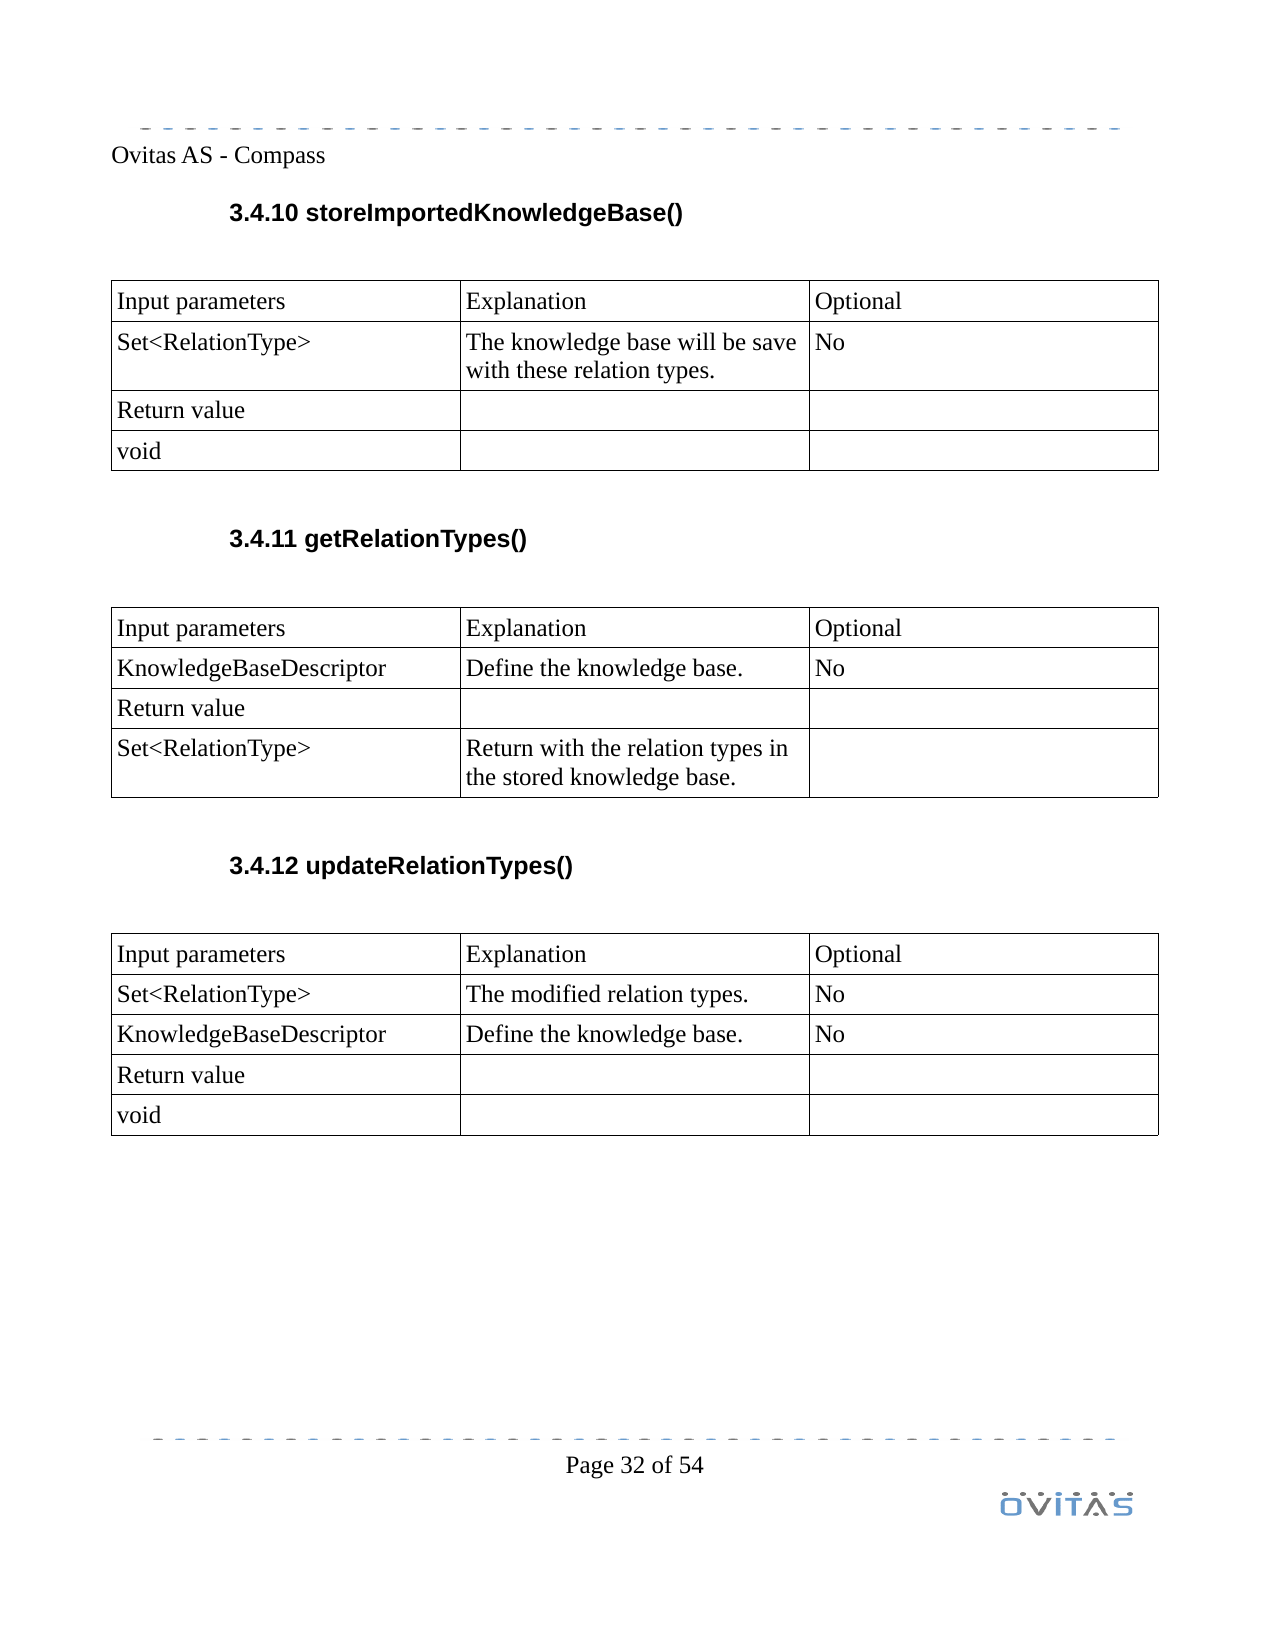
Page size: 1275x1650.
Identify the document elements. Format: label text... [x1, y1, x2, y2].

table_cell Return value [112, 1055, 460, 1094]
table_header Input parameters [112, 281, 460, 321]
table_header Explanation [461, 934, 809, 973]
table_cell Return with the relation types in the stored knowledge base. [461, 729, 809, 797]
table_header Optional [810, 281, 1158, 321]
table_header Input parameters [112, 934, 460, 973]
table_cell No [810, 648, 1158, 687]
table_cell [461, 391, 809, 430]
table_header Explanation [461, 608, 809, 647]
table_cell KnowledgeBaseDescriptor [112, 648, 460, 687]
table_header Explanation [461, 281, 809, 321]
table_cell [810, 391, 1158, 430]
table_header Optional [810, 608, 1158, 647]
table_cell [461, 1095, 809, 1135]
table_cell Set<RelationType> [112, 975, 460, 1014]
table_cell Return value [112, 391, 460, 430]
picture [127, 127, 1134, 131]
table_header Input parameters [112, 608, 460, 647]
table_cell Set<RelationType> [112, 322, 460, 390]
table_cell [461, 689, 809, 728]
table_cell void [112, 431, 460, 470]
table_header Optional [810, 934, 1158, 973]
table_cell [810, 1095, 1158, 1135]
table_cell [810, 729, 1158, 797]
table_cell void [112, 1095, 460, 1135]
table_cell No [810, 975, 1158, 1014]
table_cell KnowledgeBaseDescriptor [112, 1015, 460, 1054]
table_cell Define the knowledge base. [461, 648, 809, 687]
table_cell [810, 1055, 1158, 1094]
table_cell [461, 1055, 809, 1094]
table_cell [810, 689, 1158, 728]
table_cell No [810, 1015, 1158, 1054]
table_cell Return value [112, 689, 460, 728]
table_cell Set<RelationType> [112, 729, 460, 797]
subtitle 3.4.11 getRelationTypes() [229, 524, 1158, 553]
table_cell The knowledge base will be save with these relation types. [461, 322, 809, 390]
table_cell [461, 431, 809, 470]
table_cell Define the knowledge base. [461, 1015, 809, 1054]
table_cell No [810, 322, 1158, 390]
subtitle 3.4.10 storeImportedKnowledgeBase() [229, 198, 1158, 227]
subtitle 3.4.12 updateRelationTypes() [229, 851, 1158, 879]
table_cell The modified relation types. [461, 975, 809, 1014]
table_cell [810, 431, 1158, 470]
